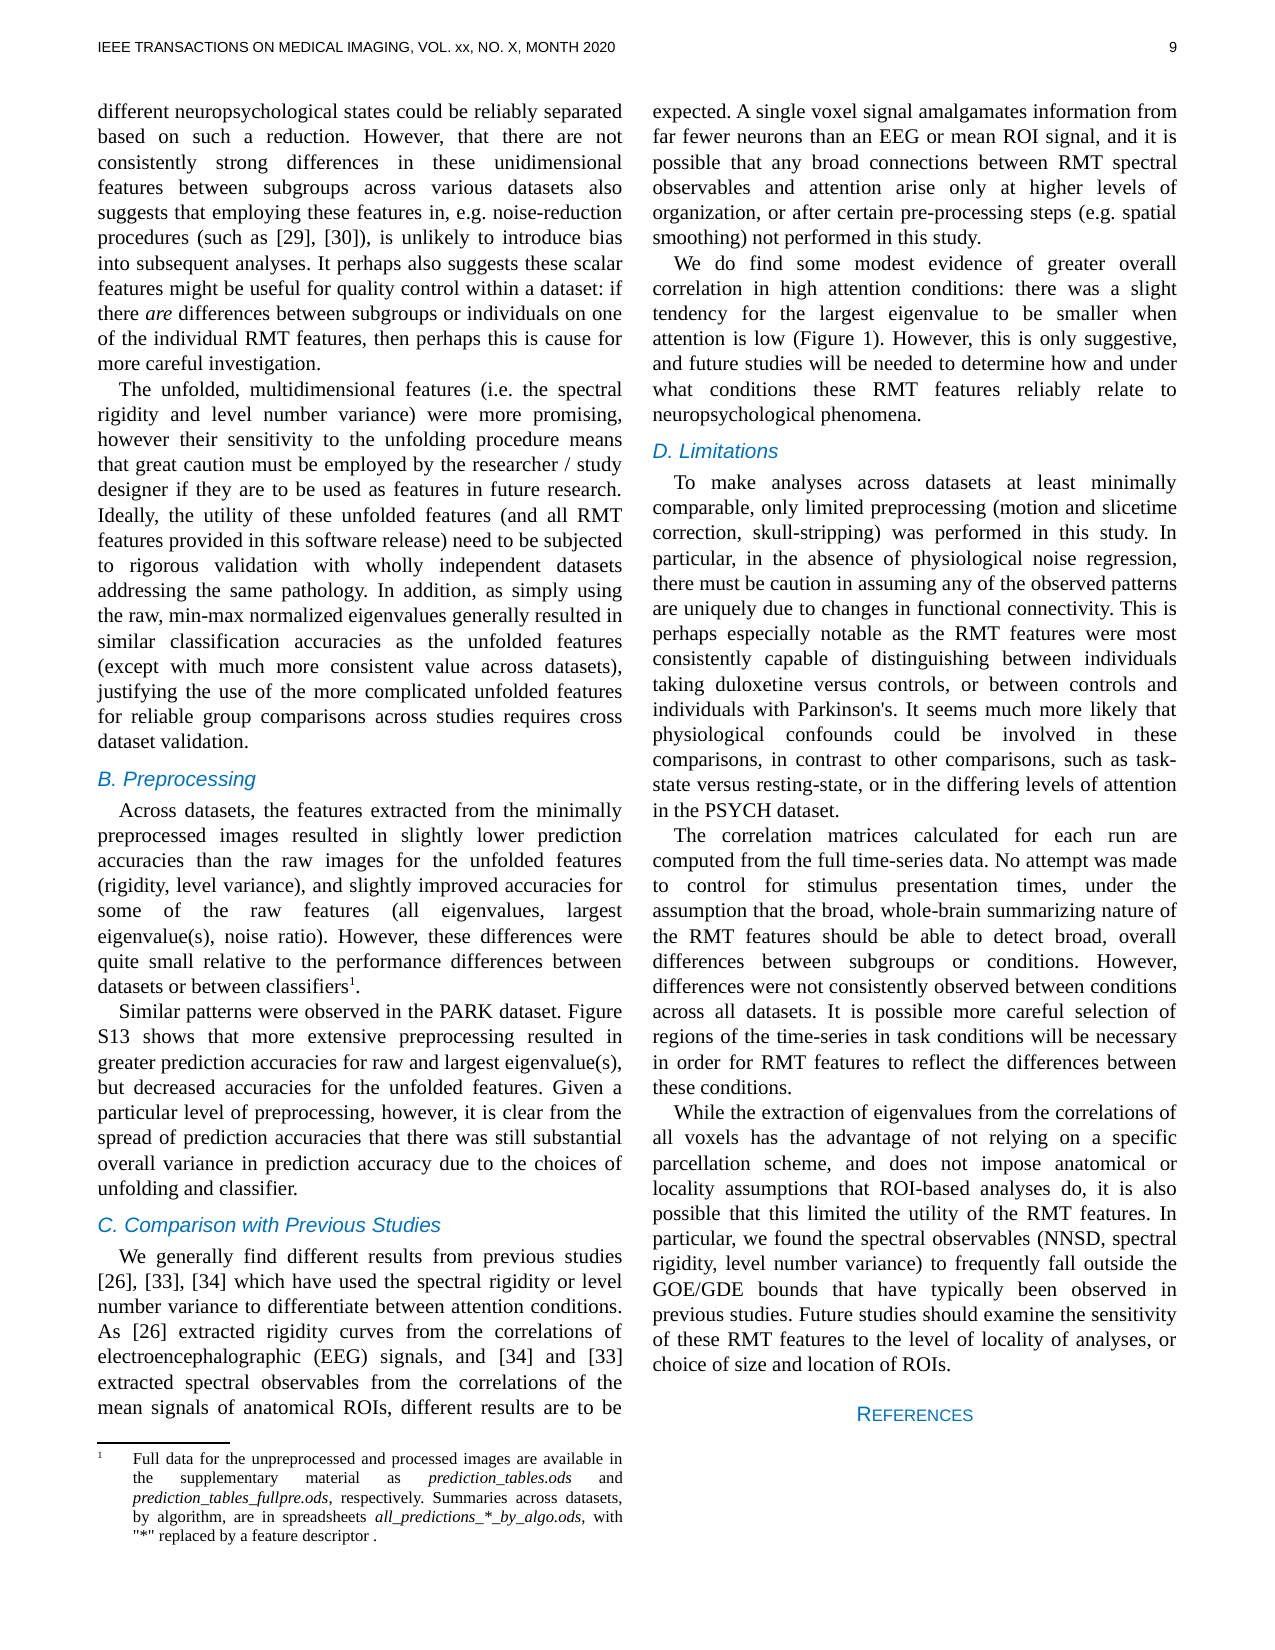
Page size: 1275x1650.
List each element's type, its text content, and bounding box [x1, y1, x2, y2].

subtitle C. Comparison with Previous Studies [97, 1213, 623, 1237]
text Similar patterns were observed in the PARK dataset. Figure S13 shows that more extensive preprocessing resulted in greater prediction accuracies for raw and largest eigenvalue(s), but decreased accuracies for the unfolded features. Given a particular level of preprocessing, however, it is clear from the spread of prediction accuracies that there was still substantial overall variance in prediction accuracy due to the choices of unfolding and classifier. [97, 999, 623, 1200]
text We do find some modest evidence of greater overall correlation in high attention conditions: there was a slight tendency for the largest eigenvalue to be smaller when attention is low (Figure 1). However, this is only suggestive, and future studies will be needed to determine how and under what conditions these RMT features reliably relate to neuropsychological phenomena. [652, 251, 1178, 426]
subtitle References [652, 1402, 1178, 1426]
text different neuropsychological states could be reliably separated based on such a reduction. However, that there are not consistently strong differences in these unidimensional features between subgroups across various datasets also suggests that employing these features in, e.g. noise-reduction procedures (such as [29], [30]), is unlikely to introduce bias into subsequent analyses. It perhaps also suggests these scalar features might be useful for quality control within a dataset: if there are differences between subgroups or individuals on one of the individual RMT features, then perhaps this is cause for more careful investigation. [97, 99, 623, 375]
text While the extraction of eigenvalues from the correlations of all voxels has the advantage of not relying on a specific parcellation scheme, and does not impose anatomical or locality assumptions that ROI-based analyses do, it is also possible that this limited the utility of the RMT features. In particular, we found the spectral observables (NNSD, spectral rigidity, level number variance) to frequently fall outside the GOE/GDE bounds that have typically been observed in previous studies. Future studies should examine the sensitivity of these RMT features to the level of locality of analyses, or choice of size and location of ROIs. [652, 1100, 1178, 1376]
text The unfolded, multidimensional features (i.e. the spectral rigidity and level number variance) were more promising, however their sensitivity to the unfolding procedure means that great caution must be employed by the researcher / study designer if they are to be used as features in future research. Ideally, the utility of these unfolded features (and all RMT features provided in this software release) need to be subjected to rigorous validation with wholly independent datasets addressing the same pathology. In addition, as simply using the raw, min-max normalized eigenvalues generally resulted in similar classification accuracies as the unfolded features (except with much more consistent value across datasets), justifying the use of the more complicated unfolded features for reliable group comparisons across studies requires cross dataset validation. [97, 377, 623, 753]
text We generally find different results from previous studies [26], [33], [34] which have used the spectral rigidity or level number variance to differentiate between attention conditions. As [26] extracted rigidity curves from the correlations of electroencephalographic (EEG) signals, and [34] and [33] extracted spectral observables from the correlations of the mean signals of anatomical ROIs, different results are to be [97, 1244, 623, 1419]
text Full data for the unpreprocessed and processed images are available in the supplementary material as prediction_tables.ods and prediction_tables_fullpre.ods, respectively. Summaries across datasets, by algorithm, are in spreadsheets all_predictions_*_by_algo.ods, with "*" replaced by a feature descriptor . [97, 1449, 623, 1545]
text To make analyses across datasets at least minimally comparable, only limited preprocessing (motion and slicetime correction, skull-stripping) was performed in this study. In particular, in the absence of physiological noise regression, there must be caution in assuming any of the observed patterns are uniquely due to changes in functional connectivity. This is perhaps especially notable as the RMT features were most consistently capable of distinguishing between individuals taking duloxetine versus controls, or between controls and individuals with Parkinson's. It seems much more likely that physiological confounds could be involved in these comparisons, in contrast to other comparisons, such as task-state versus resting-state, or in the differing levels of attention in the PSYCH dataset. [652, 470, 1178, 822]
text expected. A single voxel signal amalgamates information from far fewer neurons than an EEG or mean ROI signal, and it is possible that any broad connections between RMT spectral observables and attention arise only at higher levels of organization, or after certain pre-processing steps (e.g. spatial smoothing) not performed in this study. [652, 99, 1178, 249]
subtitle B. Preprocessing [97, 767, 623, 791]
text The correlation matrices calculated for each run are computed from the full time-series data. No attempt was made to control for stimulus presentation times, under the assumption that the broad, whole-brain summarizing nature of the RMT features should be able to detect broad, overall differences between subgroups or conditions. However, differences were not consistently observed between conditions across all datasets. It is possible more careful selection of regions of the time-series in task conditions will be necessary in order for RMT features to reflect the differences between these conditions. [652, 823, 1178, 1099]
subtitle D. Limitations [652, 439, 1178, 463]
text Across datasets, the features extracted from the minimally preprocessed images resulted in slightly lower prediction accuracies than the raw images for the unfolded features (rigidity, level variance), and slightly improved accuracies for some of the raw features (all eigenvalues, largest eigenvalue(s), noise ratio). However, these differences were quite small relative to the performance differences between datasets or between classifiers. [97, 797, 623, 998]
